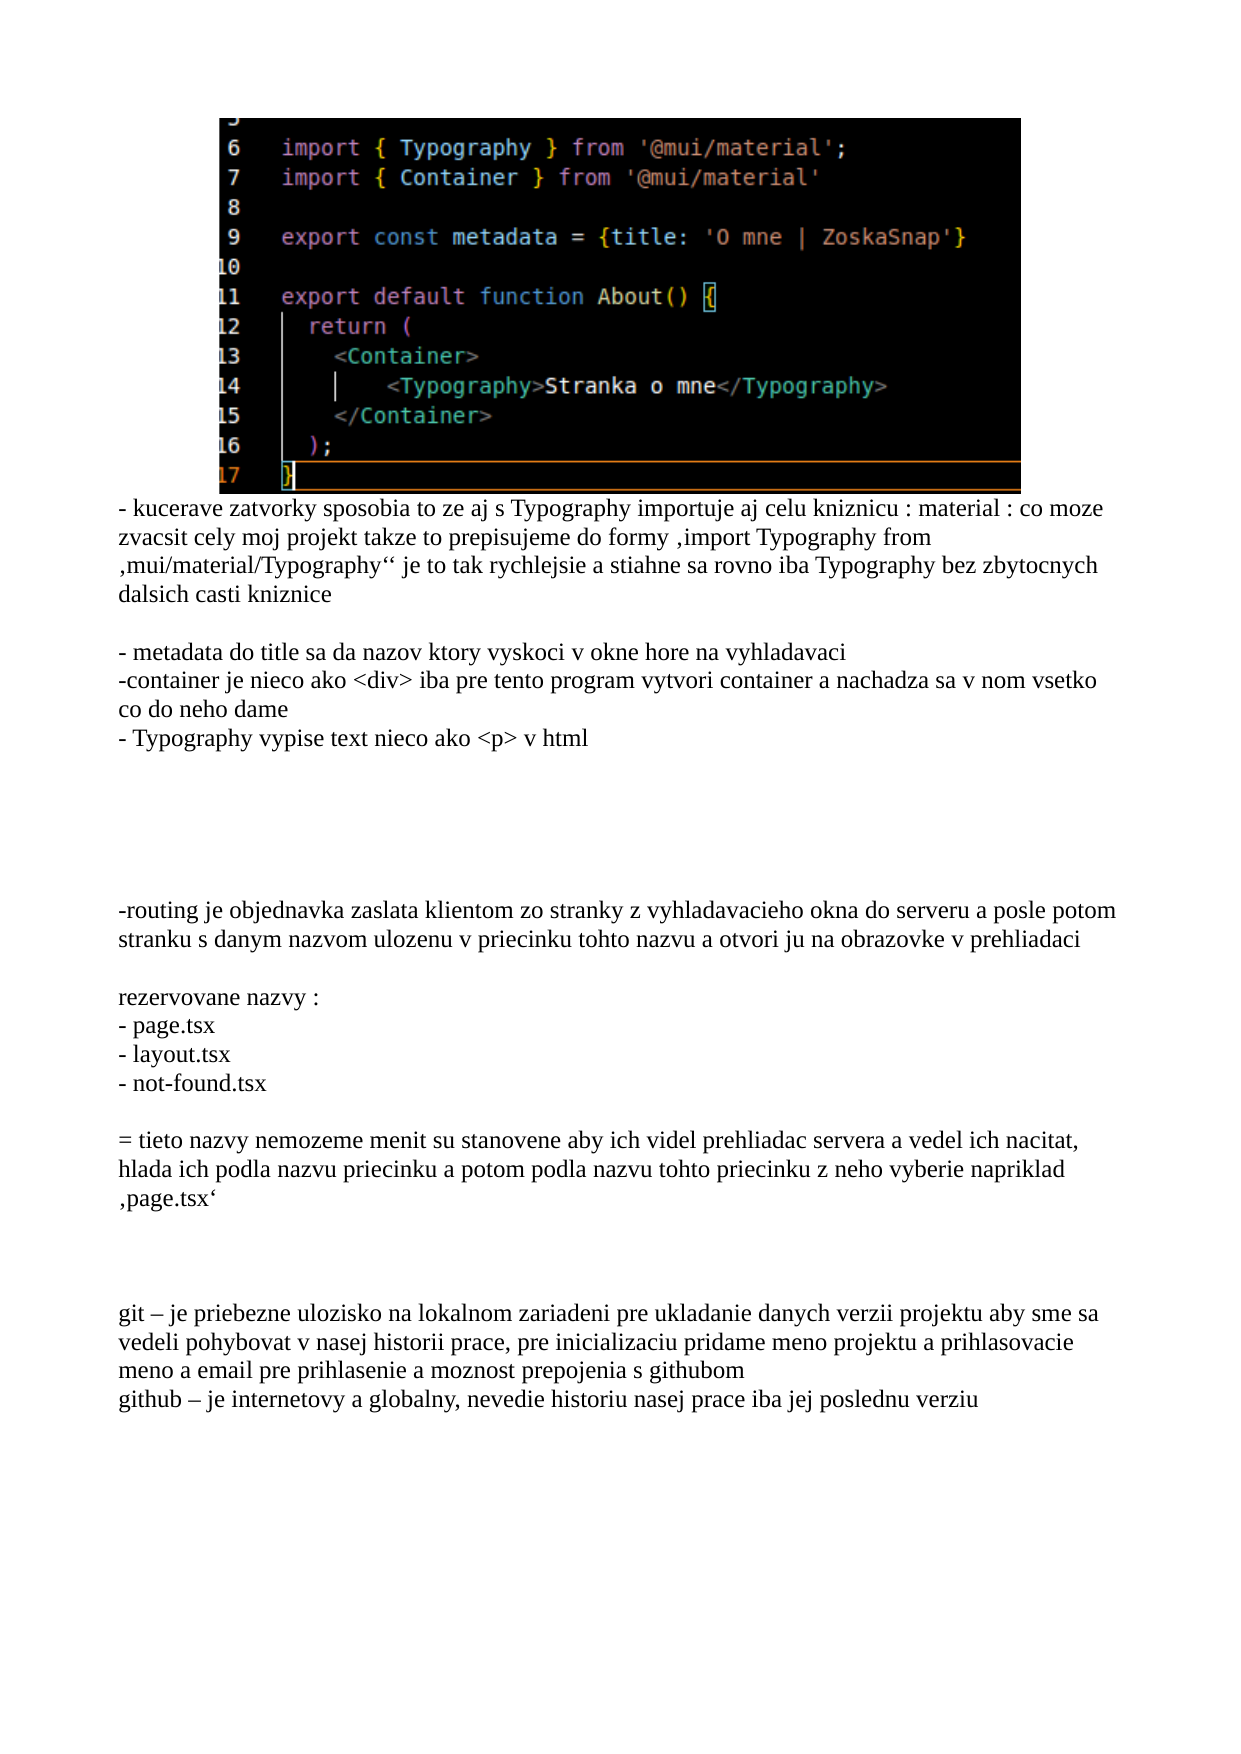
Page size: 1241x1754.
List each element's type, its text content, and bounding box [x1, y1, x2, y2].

text - layout.tsx [118, 1039, 1122, 1068]
text rezervovane nazvy : [118, 982, 1122, 1011]
text - not-found.tsx [118, 1068, 1122, 1097]
text - metadata do title sa da nazov ktory vyskoci v okne hore na vyhladavaci [118, 637, 1122, 666]
text github – je internetovy a globalny, nevedie historiu nasej prace iba jej poslednu verziu [118, 1384, 1122, 1413]
text - kucerave zatvorky sposobia to ze aj s Typography importuje aj celu kniznicu : material : co moze zvacsit cely moj projekt takze to prepisujeme do formy ‚import Typography from ‚mui/material/Typography‘‘ je to tak rychlejsie a stiahne sa rovno iba Typography bez zbytocnych dalsich casti kniznice [118, 118, 1122, 608]
text = tieto nazvy nemozeme menit su stanovene aby ich videl prehliadac servera a vedel ich nacitat, hlada ich podla nazvu priecinku a potom podla nazvu tohto priecinku z neho vyberie napriklad ‚page.tsx‘ [118, 1126, 1122, 1212]
text - Typography vypise text nieco ako <p> v html [118, 723, 1122, 752]
picture [219, 118, 1021, 494]
text -routing je objednavka zaslata klientom zo stranky z vyhladavacieho okna do serveru a posle potom stranku s danym nazvom ulozenu v priecinku tohto nazvu a otvori ju na obrazovke v prehliadaci [118, 896, 1122, 953]
text git – je priebezne ulozisko na lokalnom zariadeni pre ukladanie danych verzii projektu aby sme sa vedeli pohybovat v nasej historii prace, pre inicializaciu pridame meno projektu a prihlasovacie meno a email pre prihlasenie a moznost prepojenia s githubom [118, 1298, 1122, 1384]
text -container je nieco ako <div> iba pre tento program vytvori container a nachadza sa v nom vsetko co do neho dame [118, 666, 1122, 723]
text - page.tsx [118, 1011, 1122, 1039]
